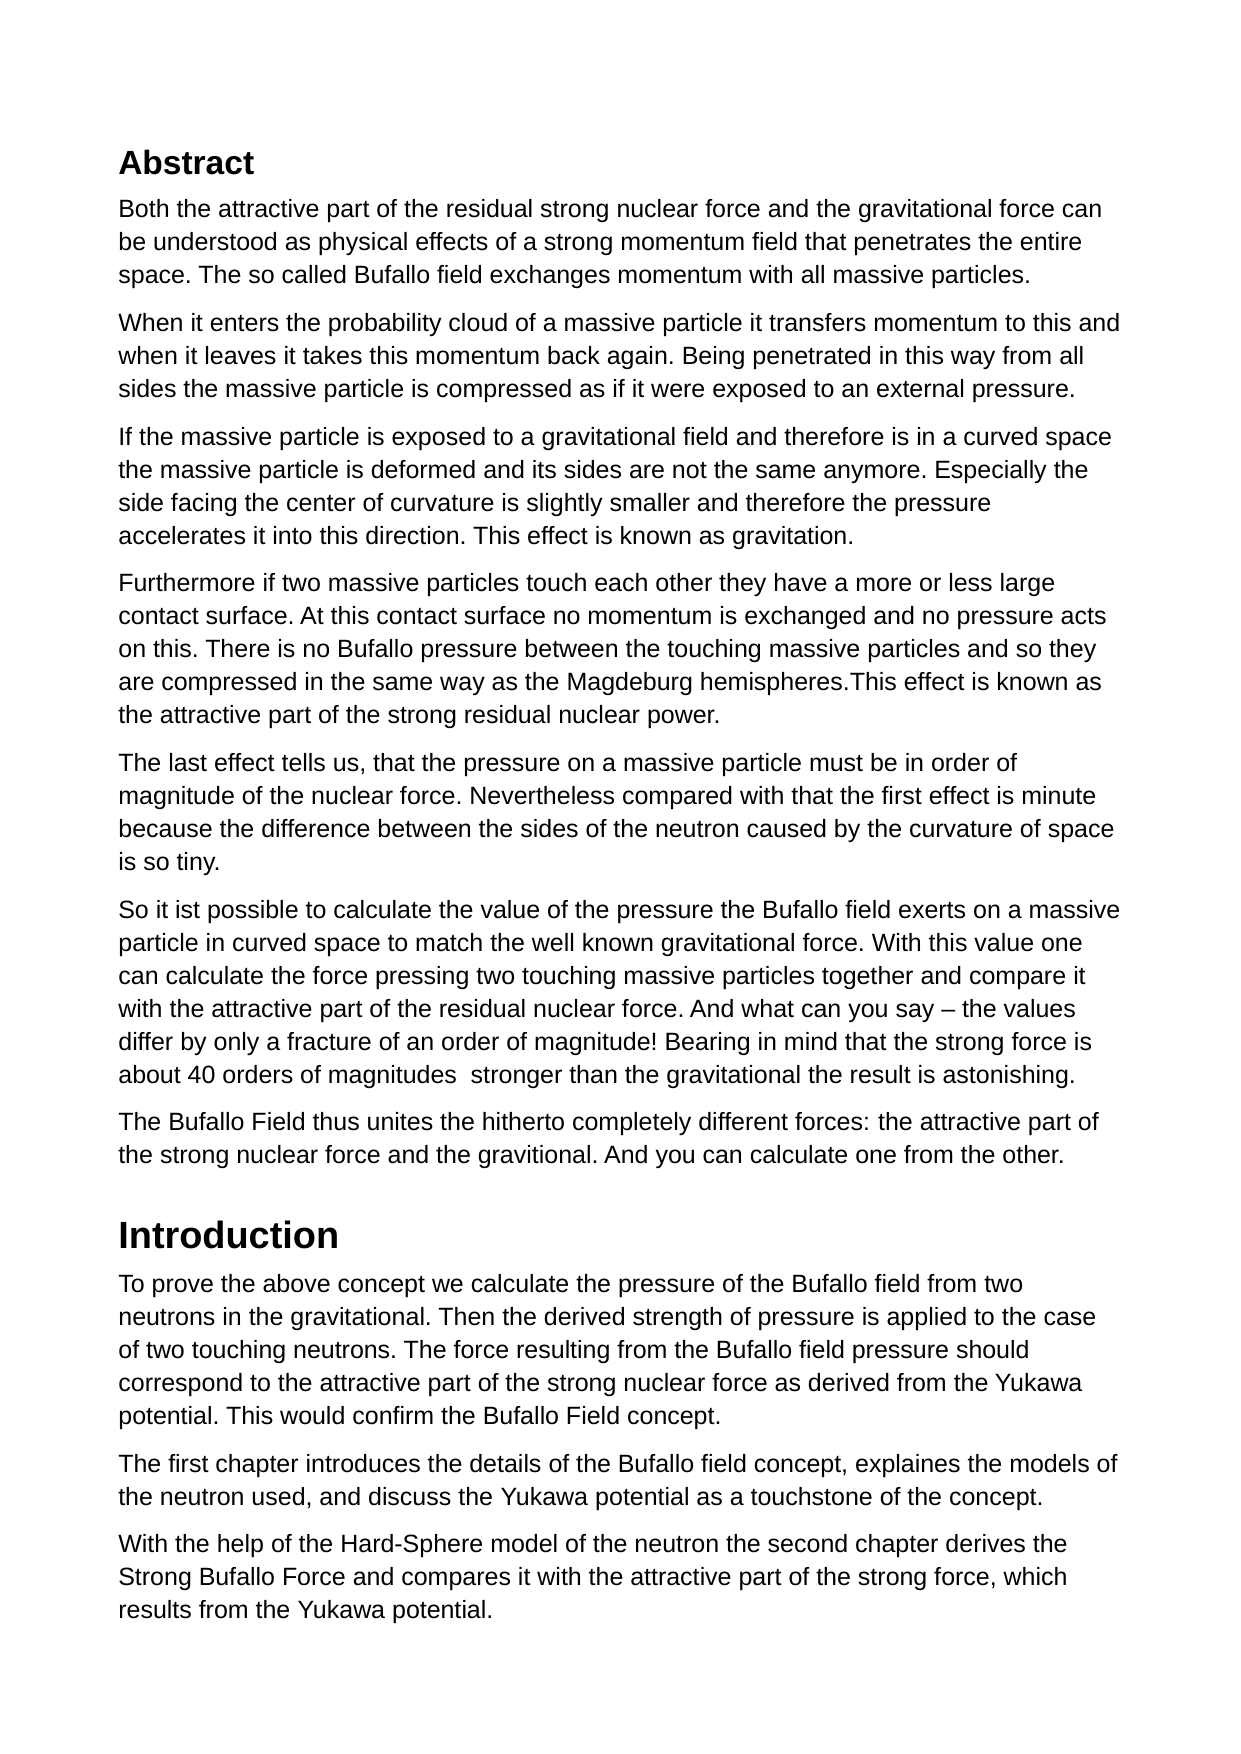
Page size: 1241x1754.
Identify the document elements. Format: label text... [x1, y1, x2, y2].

subtitle Abstract [118, 143, 1122, 182]
text If the massive particle is exposed to a gravitational field and therefore is in a curved space the massive particle is deformed and its sides are not the same anymore. Especially the side facing the center of curvature is slightly smaller and therefore the pressure accelerates it into this direction. This effect is known as gravitation. [118, 422, 1122, 549]
subtitle Introduction [118, 1213, 1122, 1257]
text The first chapter introduces the details of the Bufallo field concept, explaines the models of the neutron used, and discuss the Yukawa potential as a touchstone of the concept. [118, 1449, 1122, 1511]
text The last effect tells us, that the pressure on a massive particle must be in order of magnitude of the nuclear force. Nevertheless compared with that the first effect is minute because the difference between the sides of the neutron caused by the curvature of space is so tiny. [118, 748, 1122, 876]
text With the help of the Hard-Sphere model of the neutron the second chapter derives the Strong Bufallo Force and compares it with the attractive part of the strong force, which results from the Yukawa potential. [118, 1529, 1122, 1624]
text When it enters the probability cloud of a massive particle it transfers momentum to this and when it leaves it takes this momentum back again. Being penetrated in this way from all sides the massive particle is compressed as if it were exposed to an external pressure. [118, 308, 1122, 403]
text Both the attractive part of the residual strong nuclear force and the gravitational force can be understood as physical effects of a strong momentum field that penetrates the entire space. The so called Bufallo field exchanges momentum with all massive particles. [118, 194, 1122, 289]
text The Bufallo Field thus unites the hitherto completely different forces: the attractive part of the strong nuclear force and the gravitional. And you can calculate one from the other. [118, 1107, 1122, 1169]
text Furthermore if two massive particles touch each other they have a more or less large contact surface. At this contact surface no momentum is exchanged and no pressure acts on this. There is no Bufallo pressure between the touching massive particles and so they are compressed in the same way as the Magdeburg hemispheres.This effect is known as the attractive part of the strong residual nuclear power. [118, 568, 1122, 729]
text To prove the above concept we calculate the pressure of the Bufallo field from two neutrons in the gravitational. Then the derived strength of pressure is applied to the case of two touching neutrons. The force resulting from the Bufallo field pressure should correspond to the attractive part of the strong nuclear force as derived from the Yukawa potential. This would confirm the Bufallo Field concept. [118, 1269, 1122, 1430]
text So it ist possible to calculate the value of the pressure the Bufallo field exerts on a massive particle in curved space to match the well known gravitational force. With this value one can calculate the force pressing two touching massive particles together and compare it with the attractive part of the residual nuclear force. And what can you say – the values differ by only a fracture of an order of magnitude! Bearing in mind that the strong force is about 40 orders of magnitudes stronger than the gravitational the result is astonishing. [118, 894, 1122, 1088]
